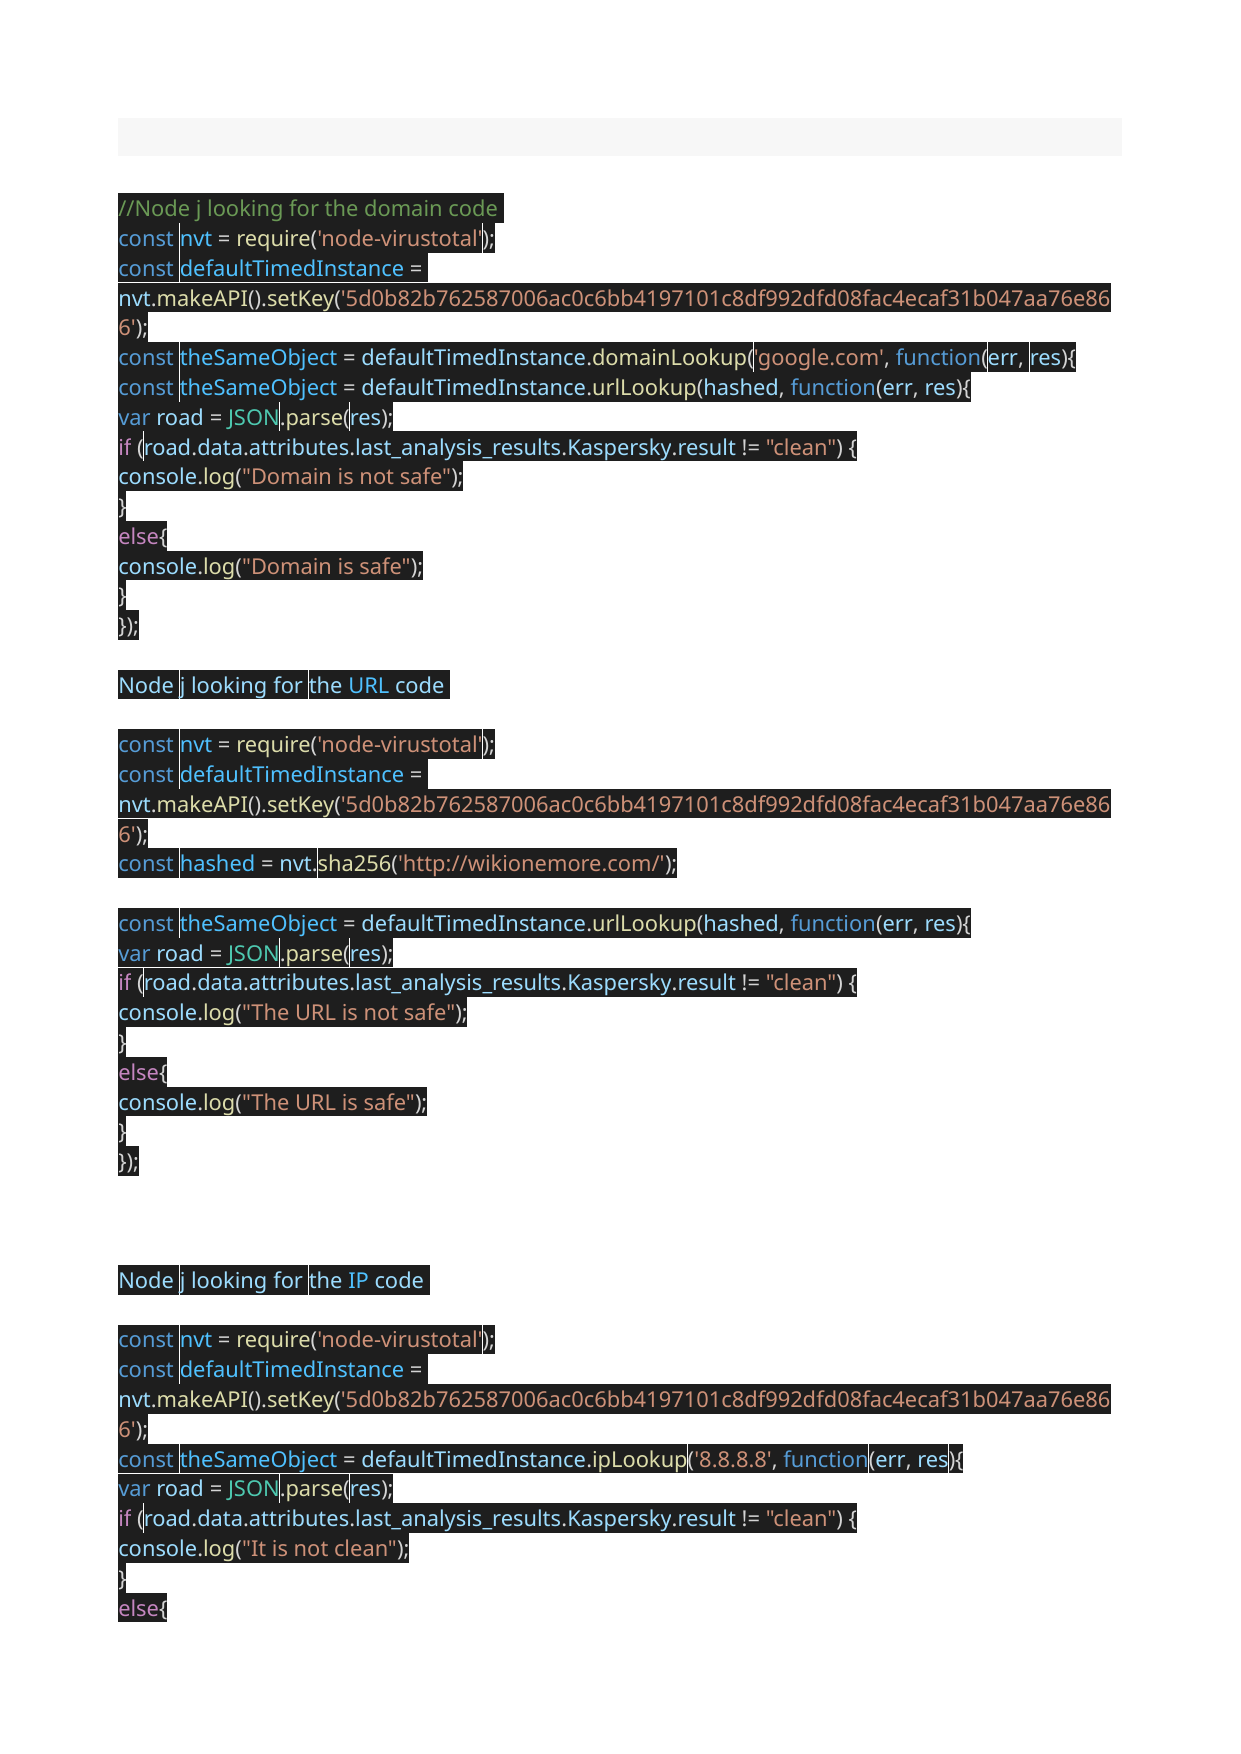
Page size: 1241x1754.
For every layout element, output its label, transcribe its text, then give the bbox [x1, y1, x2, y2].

text else{ [118, 521, 1122, 551]
text else{ [118, 1057, 1122, 1087]
text const theSameObject = defaultTimedInstance.ipLookup('8.8.8.8', function(err, res){ [118, 1444, 1122, 1473]
text console.log("Domain is safe"); [118, 551, 1122, 580]
text const nvt = require('node-virustotal'); [118, 223, 1122, 253]
text console.log("It is not clean"); [118, 1533, 1122, 1563]
text const nvt = require('node-virustotal'); [118, 1324, 1122, 1354]
text const theSameObject = defaultTimedInstance.urlLookup(hashed, function(err, res){ [118, 908, 1122, 938]
text const hashed = nvt.sha256('http://wikionemore.com/'); [118, 848, 1122, 878]
text }); [118, 610, 1122, 640]
text //Node j looking for the domain code [118, 193, 1122, 223]
text } [118, 1563, 1122, 1593]
text } [118, 1116, 1122, 1146]
text const theSameObject = defaultTimedInstance.domainLookup('google.com', function(err, res){ [118, 342, 1122, 372]
text } [118, 1027, 1122, 1057]
text var road = JSON.parse(res); [118, 402, 1122, 431]
text if (road.data.attributes.last_analysis_results.Kaspersky.result != "clean") { [118, 967, 1122, 997]
text console.log("The URL is not safe"); [118, 997, 1122, 1027]
text var road = JSON.parse(res); [118, 938, 1122, 967]
text else{ [118, 1593, 1122, 1622]
text if (road.data.attributes.last_analysis_results.Kaspersky.result != "clean") { [118, 431, 1122, 461]
text } [118, 491, 1122, 521]
text if (road.data.attributes.last_analysis_results.Kaspersky.result != "clean") { [118, 1503, 1122, 1533]
text }); [118, 1146, 1122, 1176]
text console.log("The URL is safe"); [118, 1087, 1122, 1116]
text const defaultTimedInstance = nvt.makeAPI().setKey('5d0b82b762587006ac0c6bb4197101c8df992dfd08fac4ecaf31b047aa76e866'); [118, 253, 1122, 342]
text var road = JSON.parse(res); [118, 1473, 1122, 1503]
text Node j looking for the URL code [118, 670, 1122, 699]
text const defaultTimedInstance = nvt.makeAPI().setKey('5d0b82b762587006ac0c6bb4197101c8df992dfd08fac4ecaf31b047aa76e866'); [118, 1354, 1122, 1444]
text const defaultTimedInstance = nvt.makeAPI().setKey('5d0b82b762587006ac0c6bb4197101c8df992dfd08fac4ecaf31b047aa76e866'); [118, 759, 1122, 848]
text const theSameObject = defaultTimedInstance.urlLookup(hashed, function(err, res){ [118, 372, 1122, 402]
text Node j looking for the IP code [118, 1265, 1122, 1295]
text } [118, 580, 1122, 610]
text console.log("Domain is not safe"); [118, 461, 1122, 491]
text const nvt = require('node-virustotal'); [118, 729, 1122, 759]
